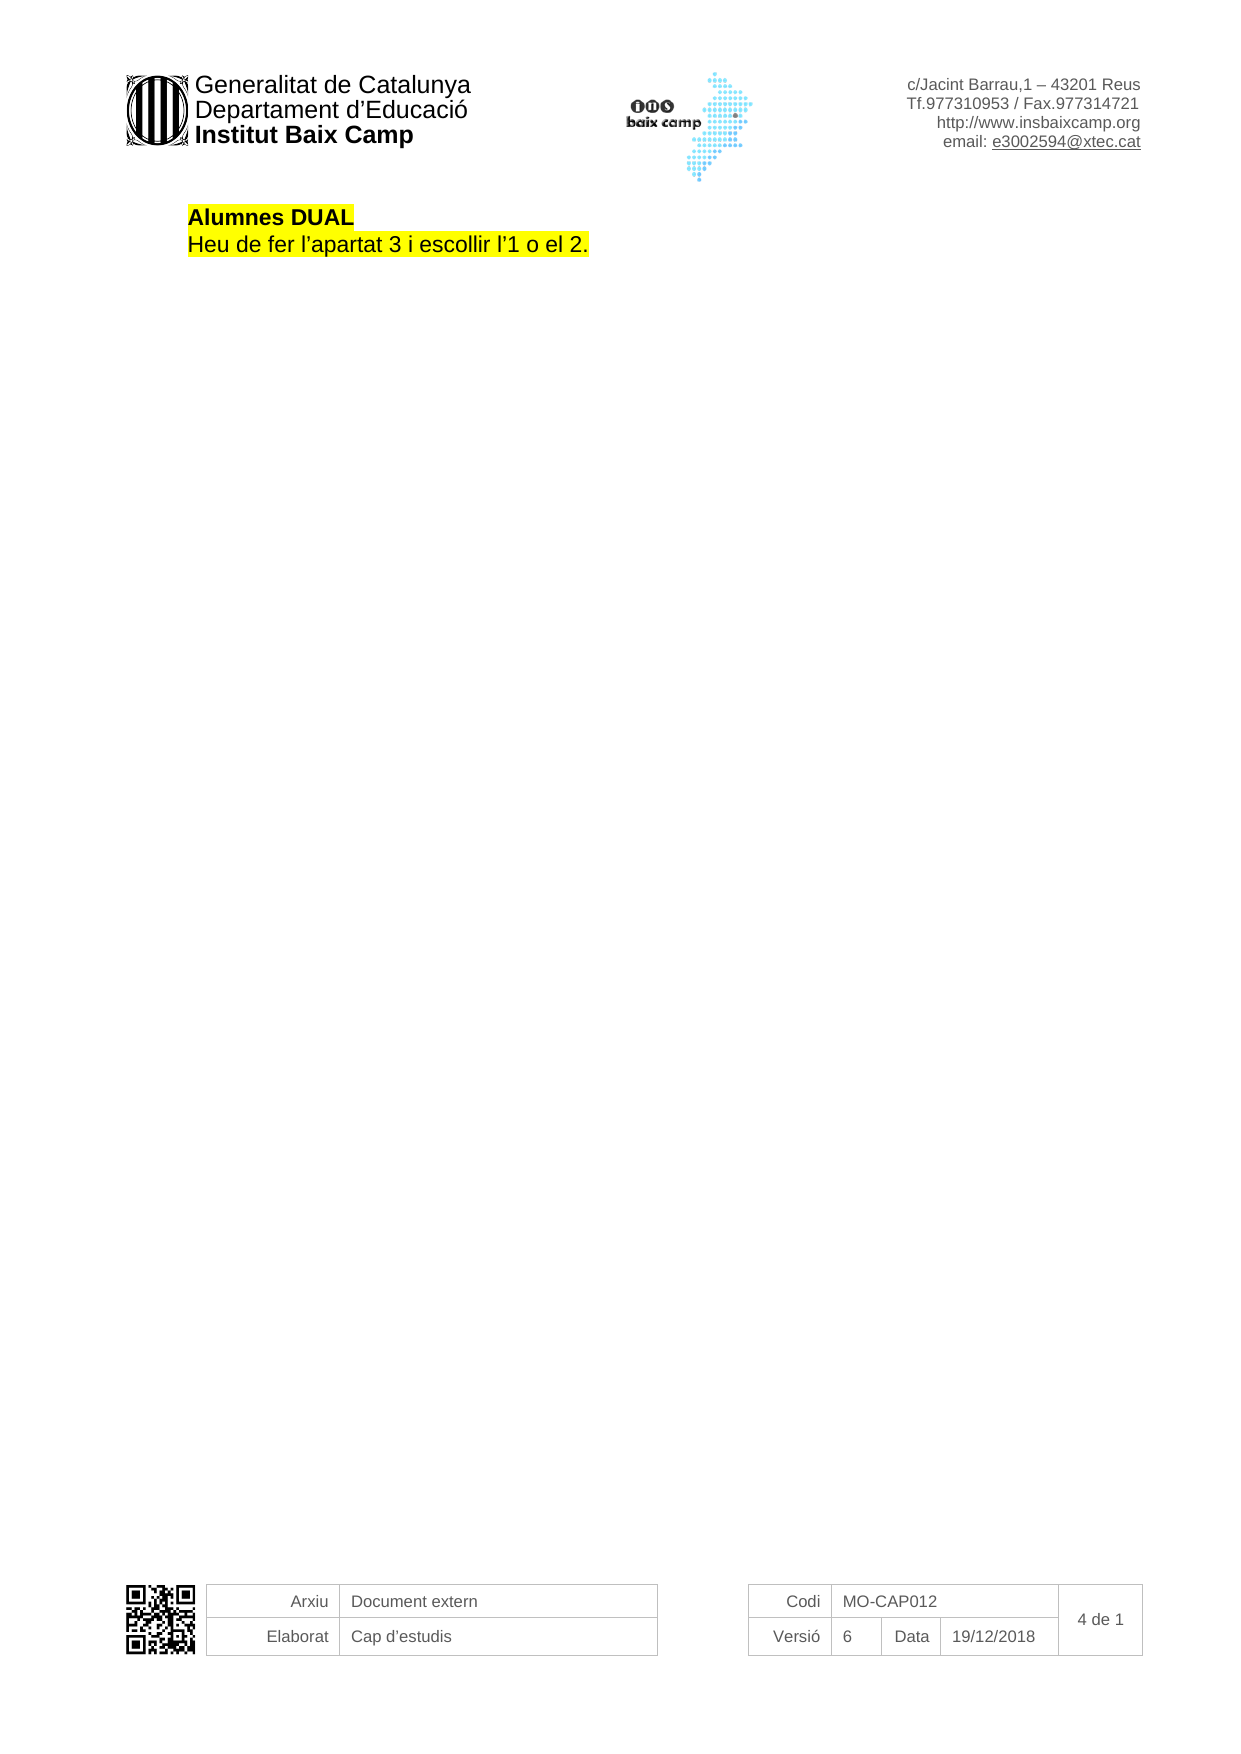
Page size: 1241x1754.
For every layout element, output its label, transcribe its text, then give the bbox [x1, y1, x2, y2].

picture [126, 75, 189, 146]
picture [621, 58, 754, 191]
text Alumnes DUAL [187, 204, 1137, 231]
text Heu de fer l’apartat 3 i escollir l’1 o el 2. [187, 231, 1137, 257]
